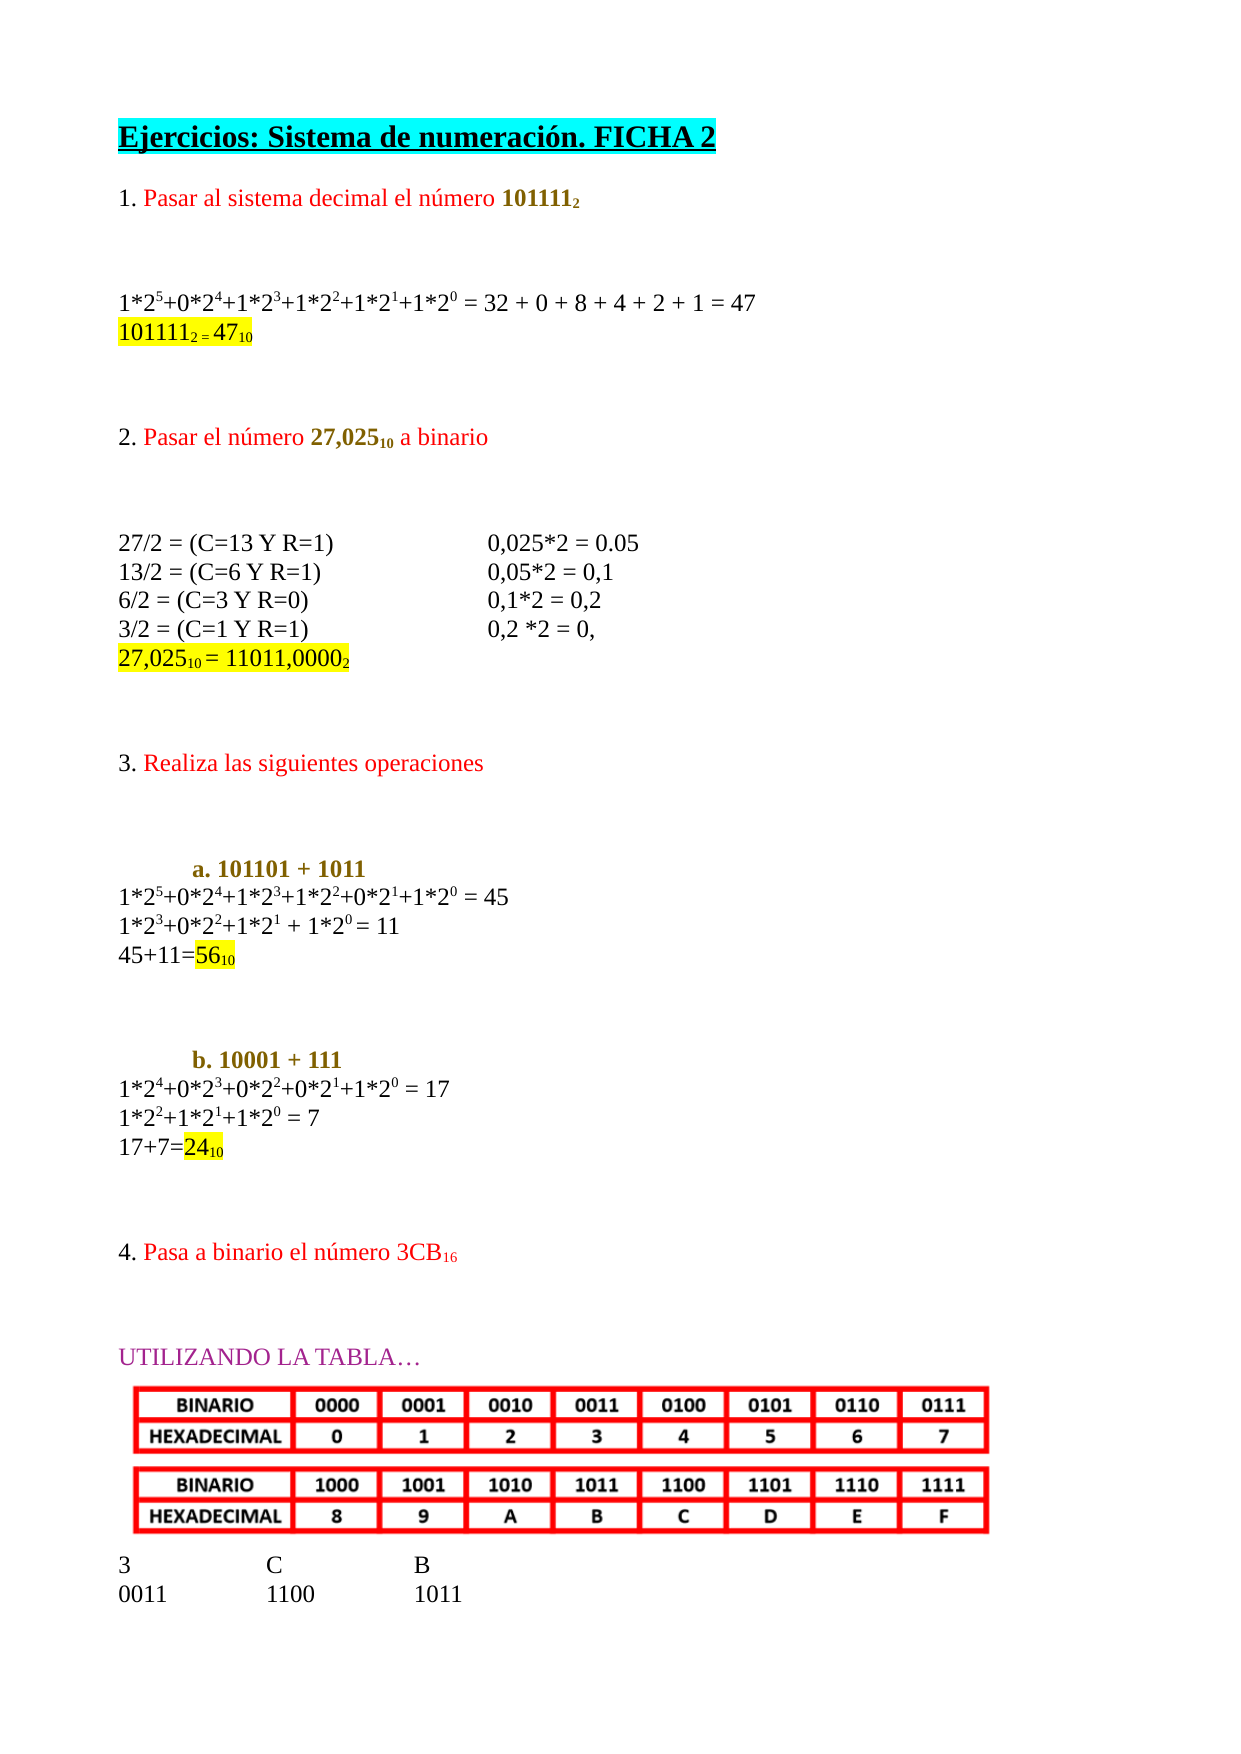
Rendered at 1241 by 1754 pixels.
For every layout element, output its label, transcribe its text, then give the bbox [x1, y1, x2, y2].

text 1*25+0*24+1*23+1*22+1*21+1*20 = 32 + 0 + 8 + 4 + 2 + 1 = 47 [118, 288, 1122, 317]
text a. 101101 + 1011 [118, 854, 1122, 882]
text 1*24+0*23+0*22+0*21+1*20 = 17 [118, 1074, 1122, 1103]
text 1*22+1*21+1*20 = 7 [118, 1103, 1122, 1132]
text 1011112 = 4710 [118, 317, 1122, 346]
text 4. Pasa a binario el número 3CB16 [118, 1237, 1122, 1266]
text b. 10001 + 111 [118, 1045, 1122, 1074]
text 3/2 = (C=1 Y R=1) 0,2 *2 = 0, [118, 614, 1122, 643]
text UTILIZANDO LA TABLA… [118, 1342, 1122, 1371]
text 1*25+0*24+1*23+1*22+0*21+1*20 = 45 [118, 882, 1122, 911]
text 13/2 = (C=6 Y R=1) 0,05*2 = 0,1 [118, 557, 1122, 585]
text 27,02510 = 11011,00002 [118, 643, 1122, 672]
text 17+7=2410 [118, 1132, 1122, 1160]
text 3. Realiza las siguientes operaciones [118, 748, 1122, 777]
text Ejercicios: Sistema de numeración. FICHA 2 [118, 118, 1122, 154]
picture [118, 1371, 1004, 1551]
text 6/2 = (C=3 Y R=0) 0,1*2 = 0,2 [118, 585, 1122, 614]
text 0011 1100 1011 [118, 1579, 1122, 1608]
text 1. Pasar al sistema decimal el número 1011112 [118, 183, 1122, 212]
text 1*23+0*22+1*21 + 1*20 = 11 [118, 911, 1122, 940]
text 27/2 = (C=13 Y R=1) 0,025*2 = 0.05 [118, 528, 1122, 557]
text 45+11=5610 [118, 940, 1122, 969]
text 3 C B [118, 1550, 1122, 1579]
text 2. Pasar el número 27,02510 a binario [118, 422, 1122, 451]
